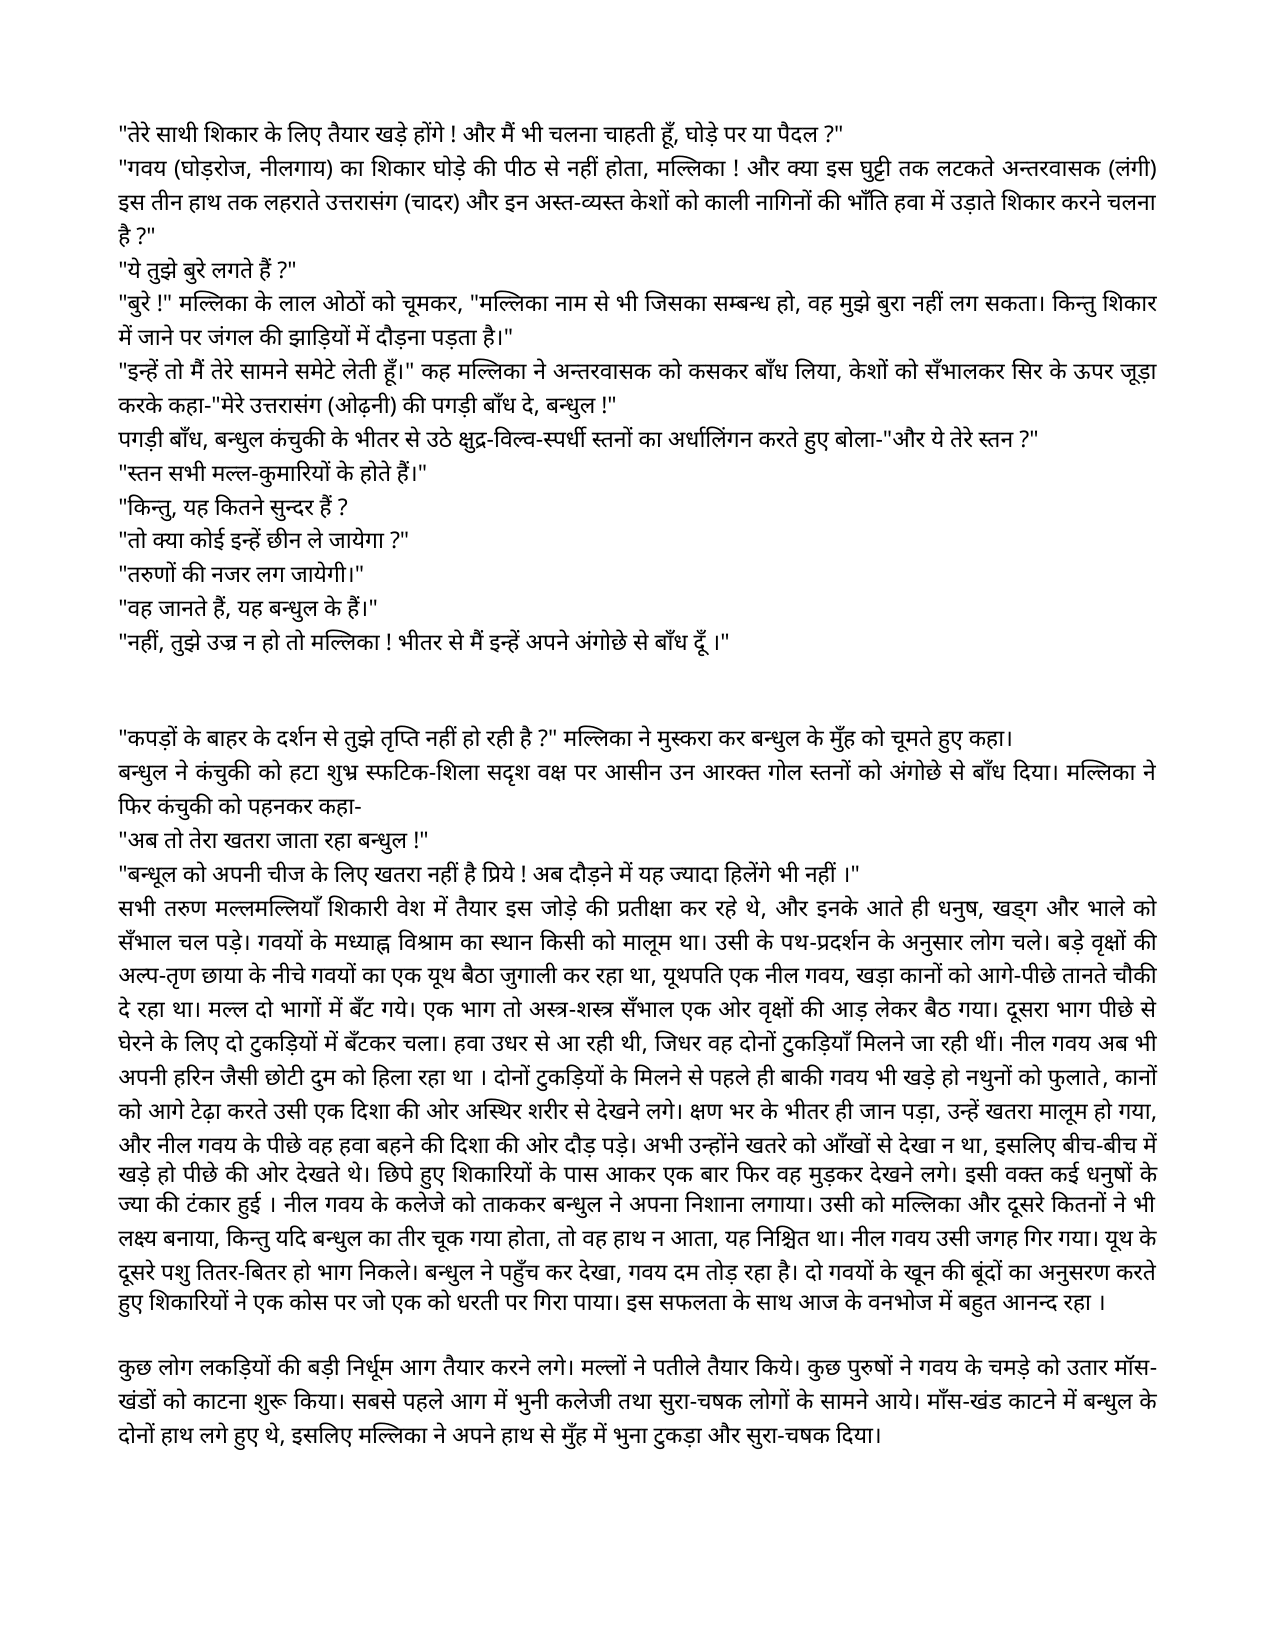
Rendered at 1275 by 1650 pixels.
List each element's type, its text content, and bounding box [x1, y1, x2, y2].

text "कपड़ों के बाहर के दर्शन से तुझे तृप्ति नहीं हो रही है ?" मल्लिका ने मुस्करा कर बन्धुल के मुँह को चूमते हुए कहा। [118, 722, 1157, 756]
text "तो क्या कोई इन्हें छीन ले जायेगा ?" [118, 524, 1157, 558]
text कुछ लोग लकड़ियों की बड़ी निर्धूम आग तैयार करने लगे। मल्लों ने पतीले तैयार किये। कुछ पुरुषों ने गवय के चमड़े को उतार मॉस-खंडों को काटना शुरू किया। सबसे पहले आग में भुनी कलेजी तथा सुरा-चषक लोगों के सामने आये। माँस-खंड काटने में बन्धुल के दोनों हाथ लगे हुए थे, इसलिए मल्लिका ने अपने हाथ से मुँह में भुना टुकड़ा और सुरा-चषक दिया। [118, 1351, 1157, 1453]
text पगड़ी बाँध, बन्धुल कंचुकी के भीतर से उठे क्षुद्र-विल्व-स्पर्धी स्तनों का अर्धालिंगन करते हुए बोला-"और ये तेरे स्तन ?" [118, 423, 1157, 457]
text "ये तुझे बुरे लगते हैं ?" [118, 253, 1157, 287]
text "वह जानते हैं, यह बन्धुल के हैं।" [118, 592, 1157, 626]
text "बुरे !" मल्लिका के लाल ओठों को चूमकर, "मल्लिका नाम से भी जिसका सम्बन्ध हो, वह मुझे बुरा नहीं लग सकता। किन्तु शिकार में जाने पर जंगल की झाड़ियों में दौड़ना पड़ता है।" [118, 287, 1157, 355]
text "नहीं, तुझे उज्र न हो तो मल्लिका ! भीतर से मैं इन्हें अपने अंगोछे से बाँध दूँ ।" [118, 626, 1157, 660]
text बन्धुल ने कंचुकी को हटा शुभ्र स्फटिक-शिला सदृश वक्ष पर आसीन उन आरक्त गोल स्तनों को अंगोछे से बाँध दिया। मल्लिका ने फिर कंचुकी को पहनकर कहा- [118, 756, 1157, 824]
text सभी तरुण मल्लमल्लियाँ शिकारी वेश में तैयार इस जोड़े की प्रतीक्षा कर रहे थे, और इनके आते ही धनुष, खड्ग और भाले को सँभाल चल पड़े। गवयों के मध्याह्न विश्राम का स्थान किसी को मालूम था। उसी के पथ-प्रदर्शन के अनुसार लोग चले। बड़े वृक्षों की अल्प-तृण छाया के नीचे गवयों का एक यूथ बैठा जुगाली कर रहा था, यूथपति एक नील गवय, खड़ा कानों को आगे-पीछे तानते चौकी दे रहा था। मल्ल दो भागों में बँट गये। एक भाग तो अस्त्र-शस्त्र सँभाल एक ओर वृक्षों की आड़ लेकर बैठ गया। दूसरा भाग पीछे से घेरने के लिए दो टुकड़ियों में बँटकर चला। हवा उधर से आ रही थी, जिधर वह दोनों टुकड़ियाँ मिलने जा रही थीं। नील गवय अब भी अपनी हरिन जैसी छोटी दुम को हिला रहा था । दोनों टुकड़ियों के मिलने से पहले ही बाकी गवय भी खड़े हो नथुनों को फुलाते, कानों को आगे टेढ़ा करते उसी एक दिशा की ओर अस्थिर शरीर से देखने लगे। क्षण भर के भीतर ही जान पड़ा, उन्हें खतरा मालूम हो गया, और नील गवय के पीछे वह हवा बहने की दिशा की ओर दौड़ पड़े। अभी उन्होंने खतरे को आँखों से देखा न था, इसलिए बीच-बीच में खड़े हो पीछे की ओर देखते थे। छिपे हुए शिकारियों के पास आकर एक बार फिर वह मुड़कर देखने लगे। इसी वक्त कई धनुषों के ज्या की टंकार हुई । नील गवय के कलेजे को ताककर बन्धुल ने अपना निशाना लगाया। उसी को मल्लिका और दूसरे कितनों ने भी लक्ष्य बनाया, किन्तु यदि बन्धुल का तीर चूक गया होता, तो वह हाथ न आता, यह निश्चित था। नील गवय उसी जगह गिर गया। यूथ के दूसरे पशु तितर-बितर हो भाग निकले। बन्धुल ने पहुँच कर देखा, गवय दम तोड़ रहा है। दो गवयों के खून की बूंदों का अनुसरण करते हुए शिकारियों ने एक कोस पर जो एक को धरती पर गिरा पाया। इस सफलता के साथ आज के वनभोज में बहुत आनन्द रहा । [118, 892, 1157, 1320]
text "गवय (घोड़रोज, नीलगाय) का शिकार घोड़े की पीठ से नहीं होता, मल्लिका ! और क्या इस घुट्टी तक लटकते अन्तरवासक (लंगी) इस तीन हाथ तक लहराते उत्तरासंग (चादर) और इन अस्त-व्यस्त केशों को काली नागिनों की भाँति हवा में उड़ाते शिकार करने चलना है ?" [118, 152, 1157, 253]
text "तरुणों की नजर लग जायेगी।" [118, 558, 1157, 592]
text "इन्हें तो मैं तेरे सामने समेटे लेती हूँ।" कह मल्लिका ने अन्तरवासक को कसकर बाँध लिया, केशों को सँभालकर सिर के ऊपर जूड़ा करके कहा-"मेरे उत्तरासंग (ओढ़नी) की पगड़ी बाँध दे, बन्धुल !" [118, 355, 1157, 423]
text "अब तो तेरा खतरा जाता रहा बन्धुल !" [118, 824, 1157, 858]
text "तेरे साथी शिकार के लिए तैयार खड़े होंगे ! और मैं भी चलना चाहती हूँ, घोड़े पर या पैदल ?" [118, 118, 1157, 152]
text "स्तन सभी मल्ल-कुमारियों के होते हैं।" [118, 457, 1157, 491]
text "किन्तु, यह कितने सुन्दर हैं ? [118, 491, 1157, 524]
text "बन्धूल को अपनी चीज के लिए खतरा नहीं है प्रिये ! अब दौड़ने में यह ज्यादा हिलेंगे भी नहीं ।" [118, 858, 1157, 892]
